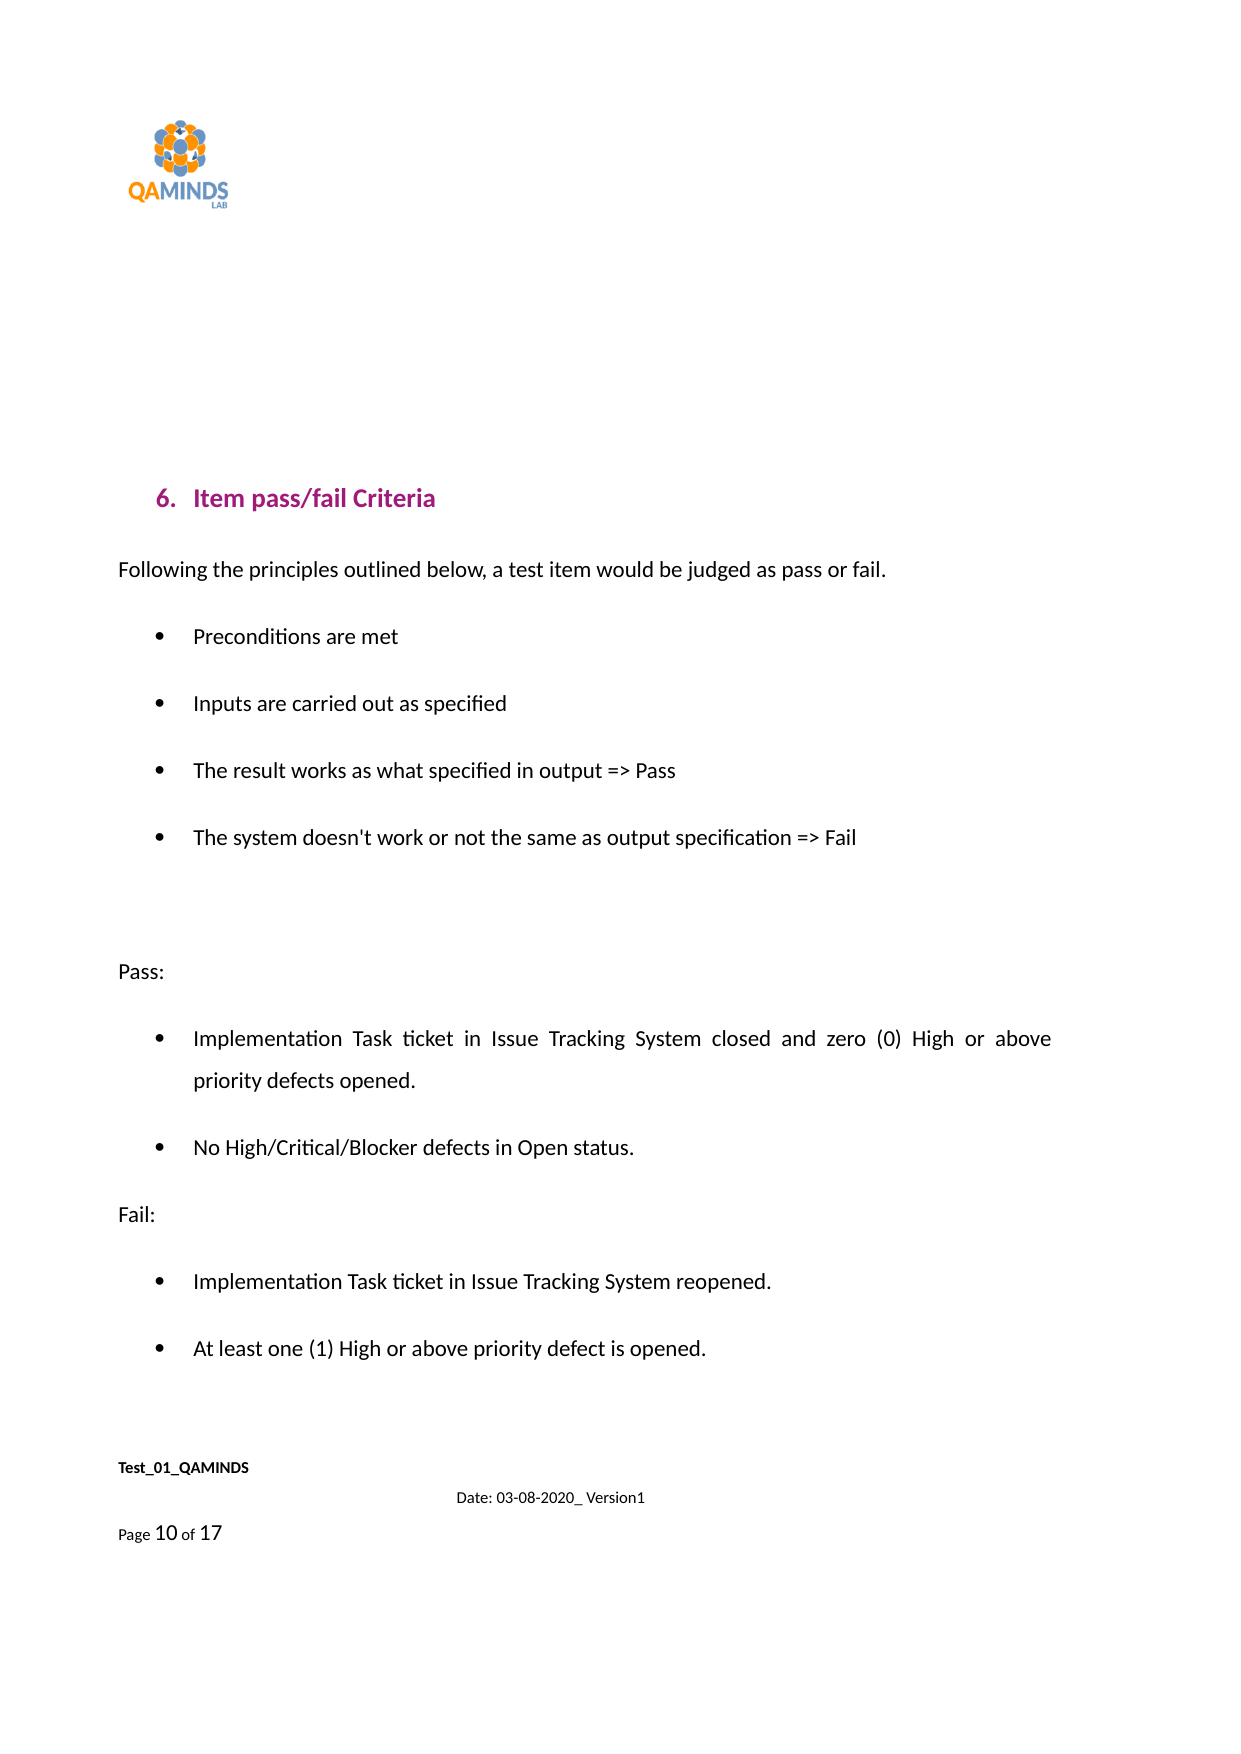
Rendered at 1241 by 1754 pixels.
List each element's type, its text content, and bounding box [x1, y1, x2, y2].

text Pass: [118, 957, 1053, 985]
text Fail: [118, 1200, 1053, 1228]
list No High/Critical/Blocker defects in Open status. [156, 1133, 1053, 1161]
list At least one (1) High or above priority defect is opened. [156, 1334, 1053, 1362]
list The result works as what specified in output => Pass [156, 756, 1053, 784]
list Implementation Task ticket in Issue Tracking System closed and zero (0) High or above priority defects opened. [156, 1024, 1053, 1094]
text Following the principles outlined below, a test item would be judged as pass or fail. [118, 555, 1053, 583]
list Preconditions are met [156, 622, 1053, 650]
list Inputs are carried out as specified [156, 689, 1053, 717]
list Implementation Task ticket in Issue Tracking System reopened. [156, 1267, 1053, 1295]
list The system doesn't work or not the same as output specification => Fail [156, 823, 1053, 851]
subtitle Item pass/fail Criteria [156, 481, 1053, 514]
